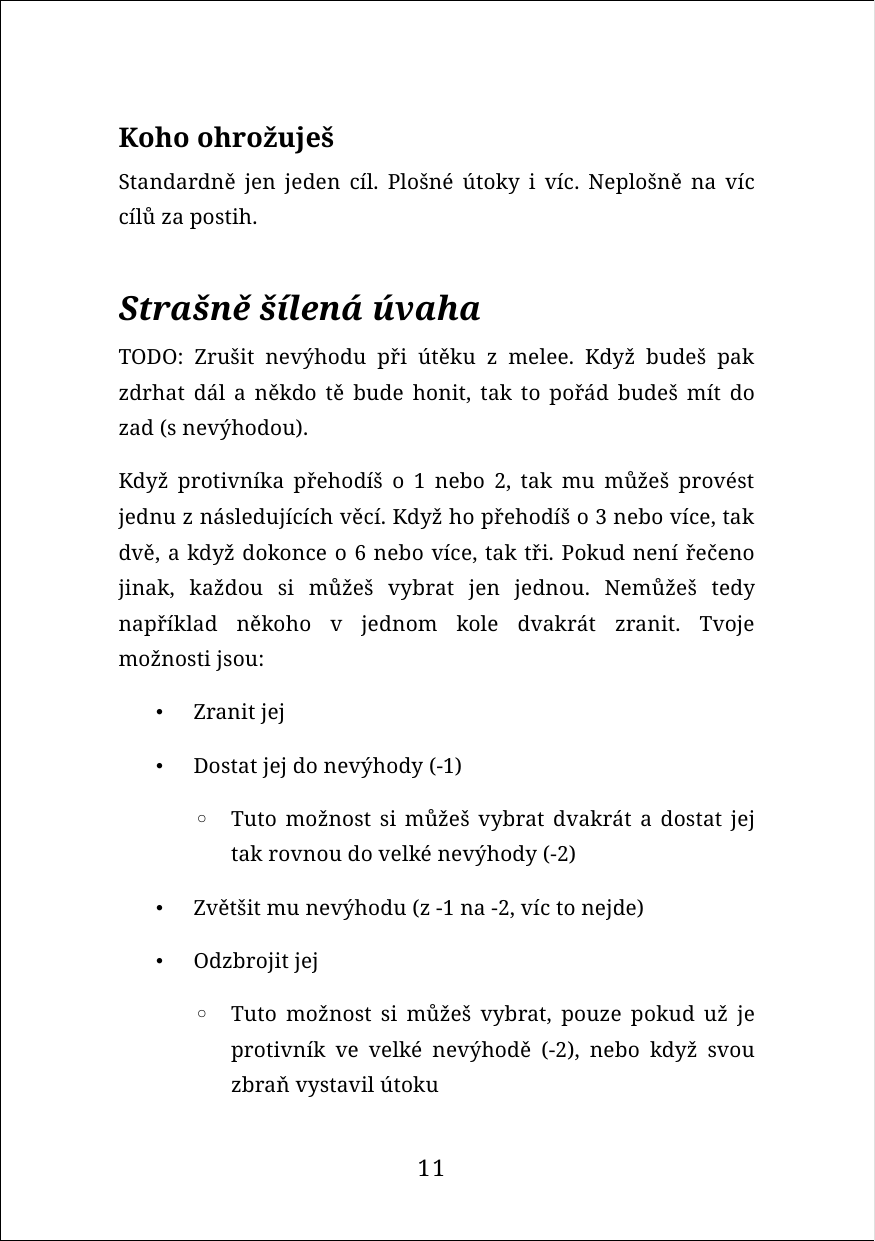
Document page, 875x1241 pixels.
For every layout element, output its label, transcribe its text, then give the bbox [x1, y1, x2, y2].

text Standardně jen jeden cíl. Plošné útoky i víc. Neplošně na víc cílů za postih. [118, 167, 756, 231]
text TODO: Zrušit nevýhodu při útěku z melee. Když budeš pak zdrhat dál a někdo tě bude honit, tak to pořád budeš mít do zad (s nevýhodou). [118, 342, 756, 442]
subtitle Koho ohrožuješ [118, 118, 756, 155]
list Zvětšit mu nevýhodu (z -1 na -2, víc to nejde) [156, 893, 756, 921]
list Zranit jej [156, 697, 756, 726]
list Tuto možnost si můžeš vybrat dvakrát a dostat jej tak rovnou do velké nevýhody (-2) [193, 804, 756, 868]
text Když protivníka přehodíš o 1 nebo 2, tak mu můžeš provést jednu z následujících věcí. Když ho přehodíš o 3 nebo více, tak dvě, a když dokonce o 6 nebo více, tak tři. Pokud není řečeno jinak, každou si můžeš vybrat jen jednou. Nemůžeš tedy například někoho v jednom kole dvakrát zranit. Tvoje možnosti jsou: [118, 467, 756, 673]
list Odzbrojit jej [156, 946, 756, 974]
list Dostat jej do nevýhody (-1) [156, 751, 756, 779]
subtitle Strašně šílená úvaha [118, 285, 756, 331]
list Tuto možnost si můžeš vybrat, pouze pokud už je protivník ve velké nevýhodě (-2), nebo když svou zbraň vystavil útoku [193, 999, 756, 1099]
